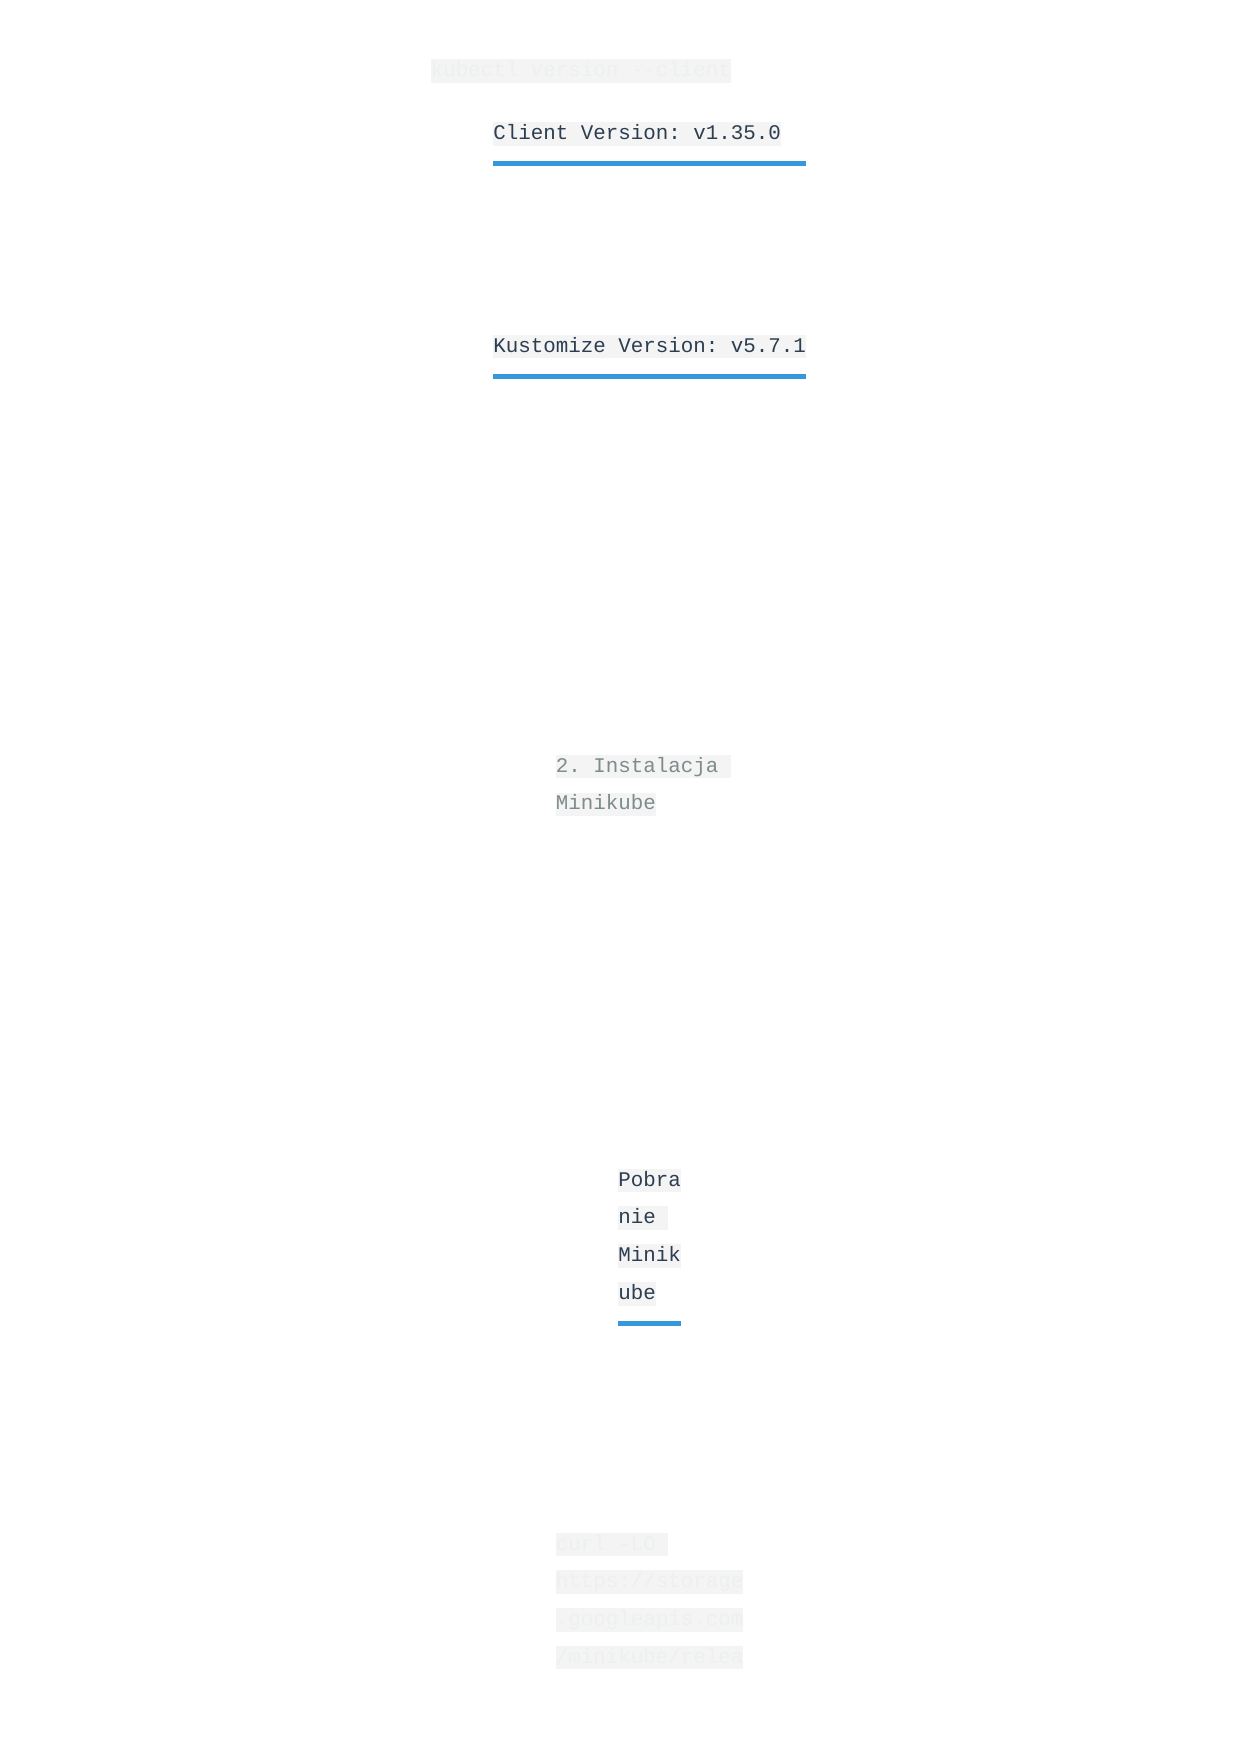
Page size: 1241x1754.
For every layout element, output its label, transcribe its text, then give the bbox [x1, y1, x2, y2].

text Pobranie Minikube [618, 1192, 681, 1244]
text 2. Instalacja Minikube [556, 754, 744, 816]
text Kustomize Version: v5.7.1 [493, 358, 806, 374]
text Pobranie Minikube [618, 1268, 681, 1321]
text Client Version: v1.35.0 [493, 122, 806, 161]
text kubectl version --client [731, 59, 869, 83]
text curl -LO https://storage.googleapis.com/minikube/relea [556, 1532, 744, 1669]
